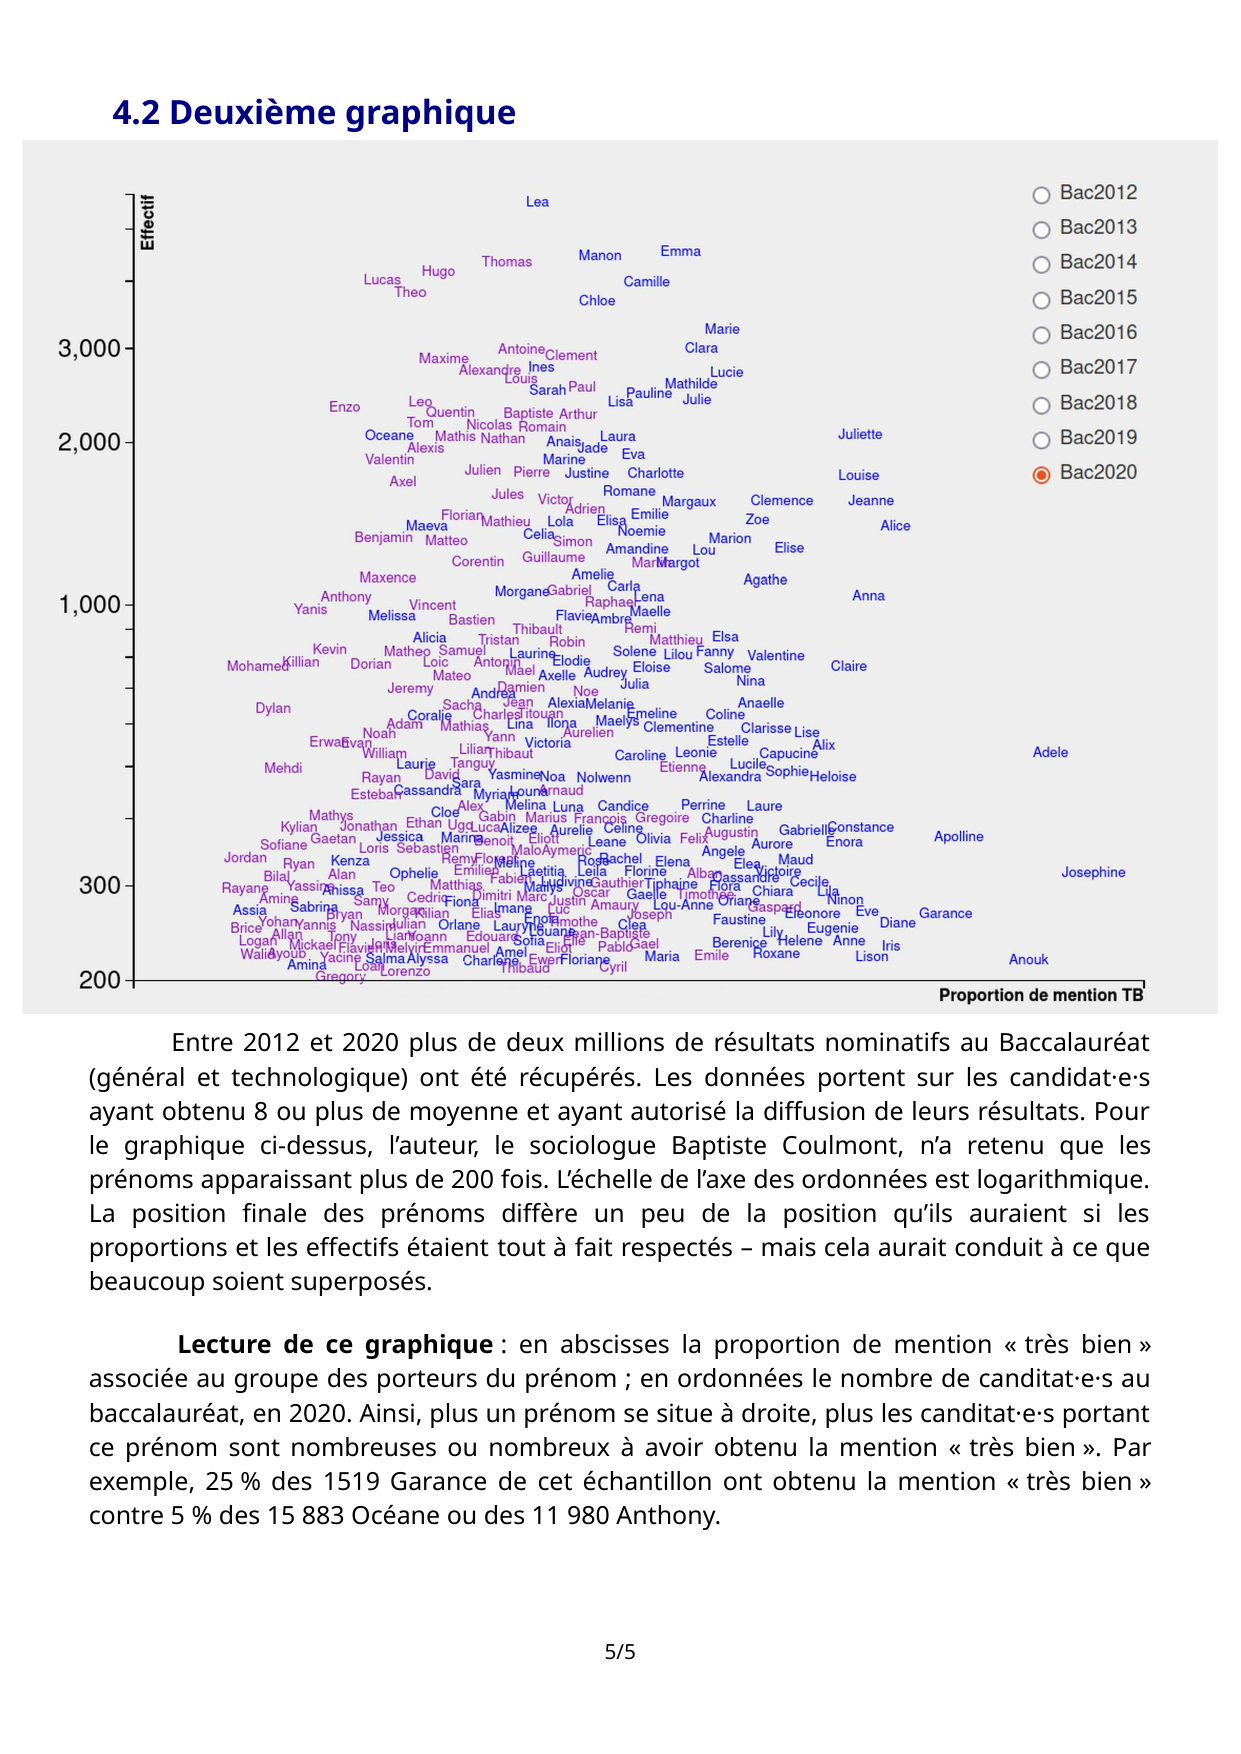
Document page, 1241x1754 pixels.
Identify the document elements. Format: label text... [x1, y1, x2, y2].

text Entre 2012 et 2020 plus de deux millions de résultats nominatifs au Baccalauréat (général et technologique) ont été récupérés. Les données portent sur les candidat·e·s ayant obtenu 8 ou plus de moyenne et ayant autorisé la diffusion de leurs résultats. Pour le graphique ci-dessus, l’auteur, le sociologue Baptiste Coulmont, n’a retenu que les prénoms apparaissant plus de 200 fois. L’échelle de l’axe des ordonnées est logarithmique. La position finale des prénoms diffère un peu de la position qu’ils auraient si les proportions et les effectifs étaient tout à fait respectés – mais cela aurait conduit à ce que beaucoup soient superposés. [88, 1014, 1152, 1298]
subtitle Deuxième graphique [88, 88, 1152, 134]
picture [22, 140, 1219, 1014]
text Lecture de ce graphique : en abscisses la proportion de mention « très bien » associée au groupe des porteurs du prénom ; en ordonnées le nombre de canditat·e·s au baccalauréat, en 2020. Ainsi, plus un prénom se situe à droite, plus les canditat·e·s portant ce prénom sont nombreuses ou nombreux à avoir obtenu la mention « très bien ». Par exemple, 25 % des 1519 Garance de cet échantillon ont obtenu la mention « très bien » contre 5 % des 15 883 Océane ou des 11 980 Anthony. [88, 1327, 1152, 1531]
